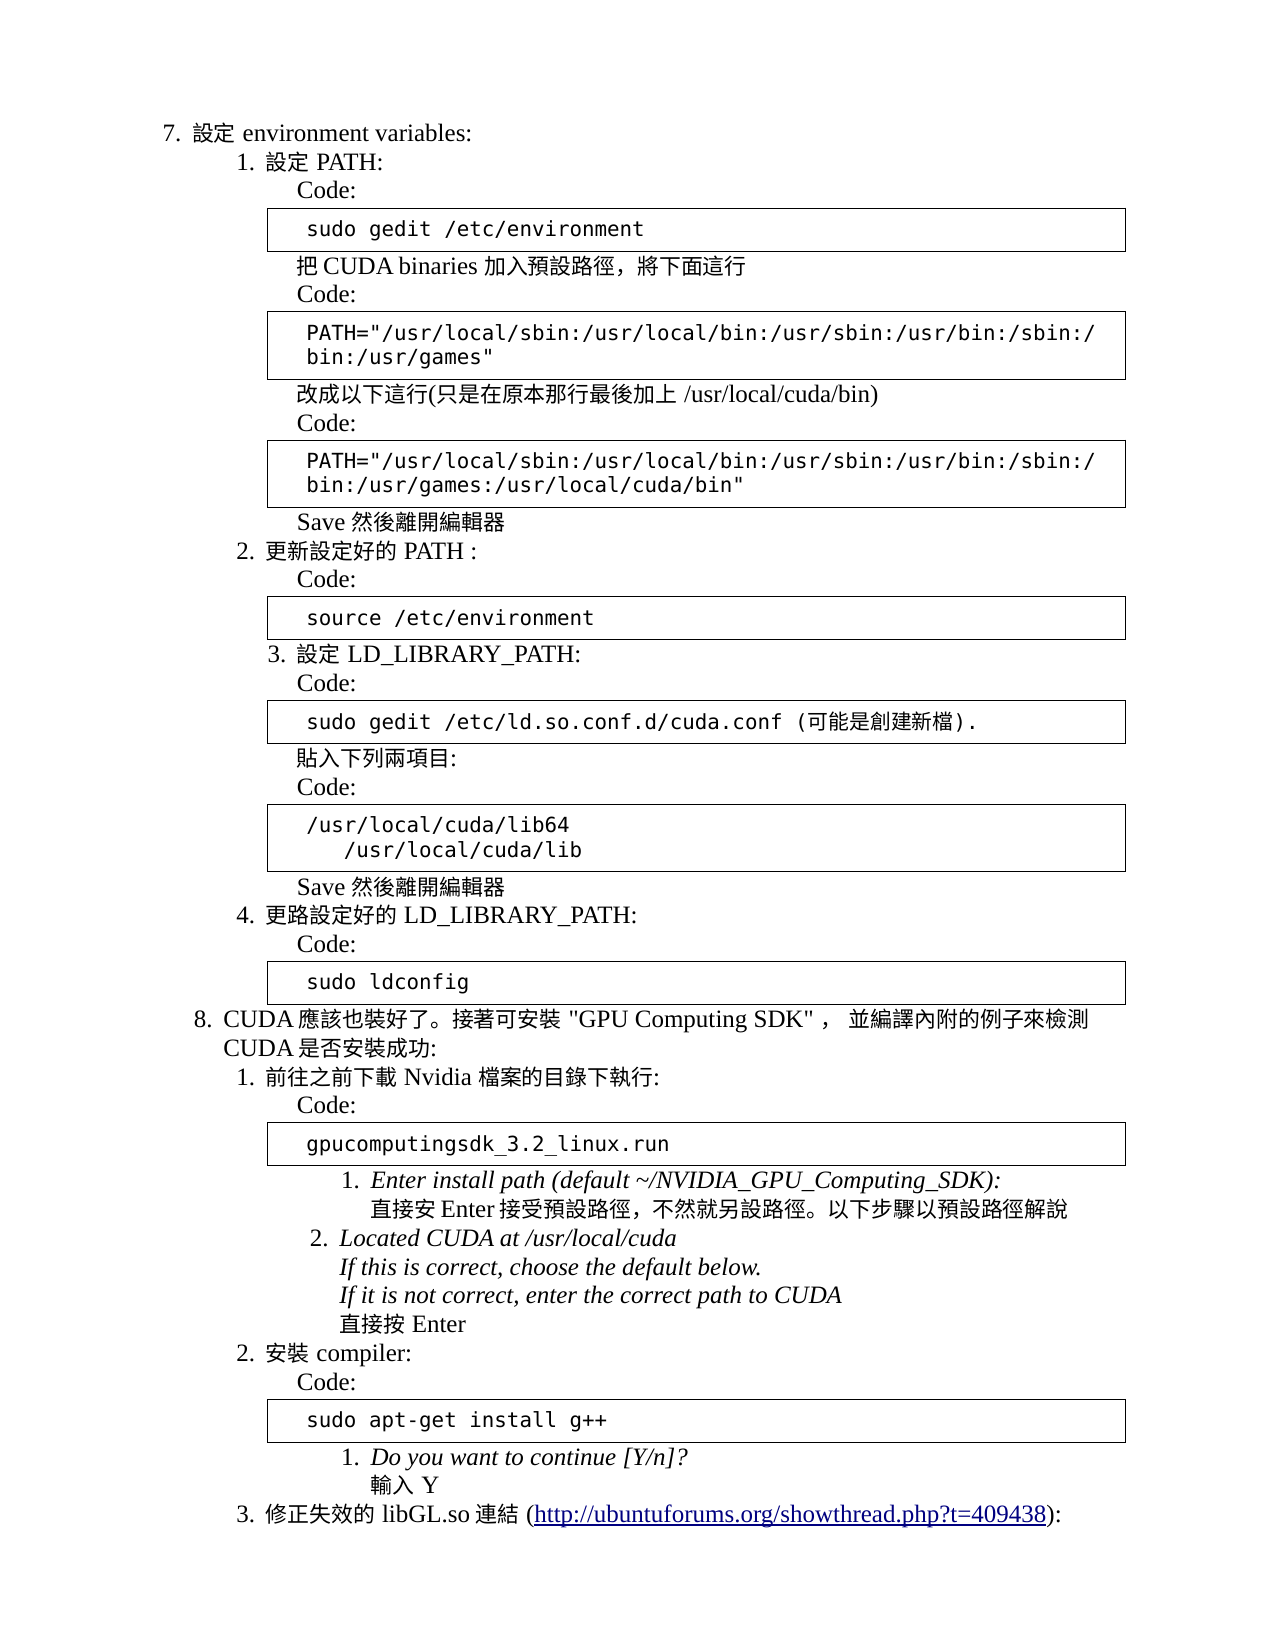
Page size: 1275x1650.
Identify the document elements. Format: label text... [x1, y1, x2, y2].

list gpucomputingsdk_3.2_linux.run [268, 1123, 1125, 1165]
list sudo ldconfig [268, 962, 1125, 1004]
list Do you want to continue [Y/n]? 輸入 Y [341, 1443, 1126, 1499]
list Code: [267, 176, 1126, 204]
list /usr/local/cuda/lib [268, 828, 1125, 871]
list 安裝 compiler: [236, 1338, 1157, 1367]
list 設定 LD_LIBRARY_PATH: [267, 640, 1126, 668]
list Code: [267, 929, 1126, 958]
list 貼入下列兩項目: [267, 744, 1126, 772]
list 改成以下這行(只是在原本那行最後加上 /usr/local/cuda/bin) [267, 380, 1126, 408]
list 設定 environment variables: [162, 118, 1157, 147]
list Code: [267, 279, 1126, 308]
list Save 然後離開編輯器 [267, 872, 1126, 900]
list CUDA 應該也裝好了。接著可安裝 "GPU Computing SDK" ， 並編譯內附的例子來檢測 CUDA 是否安裝成功: [193, 1004, 1126, 1062]
list /usr/local/cuda/lib64 [268, 805, 1125, 828]
list Code: [267, 564, 1126, 593]
list 修正失效的 libGL.so連結 (http://ubuntuforums.org/showthread.php?t=409438): [236, 1499, 1157, 1528]
list 前往之前下載 Nvidia 檔案的目錄下執行: [236, 1062, 1157, 1090]
list sudo gedit /etc/ld.so.conf.d/cuda.conf (可能是創建新檔). [268, 701, 1125, 743]
list Code: [267, 1090, 1126, 1119]
list Code: [267, 668, 1126, 697]
list PATH="/usr/local/sbin:/usr/local/bin:/usr/sbin:/usr/bin:/sbin:/bin:/usr/games" [268, 312, 1125, 379]
list 更路設定好的 LD_LIBRARY_PATH: [236, 900, 1157, 929]
list Code: [267, 1367, 1126, 1396]
list Save 然後離開編輯器 [267, 508, 1126, 536]
list 設定 PATH: [236, 147, 1157, 176]
list Code: [267, 408, 1126, 436]
list PATH="/usr/local/sbin:/usr/local/bin:/usr/sbin:/usr/bin:/sbin:/bin:/usr/games:/usr/local/cuda/bin" [268, 441, 1125, 507]
list 把CUDA binaries 加入預設路徑，將下面這行 [267, 252, 1126, 279]
list Code: [267, 772, 1126, 801]
list source /etc/environment [268, 597, 1125, 639]
list sudo gedit /etc/environment [268, 209, 1125, 251]
list Located CUDA at /usr/local/cuda If this is correct, choose the default below. If it is not correct, enter the correct path to CUDA 直接按 Enter [309, 1223, 1157, 1338]
list 更新設定好的 PATH : [236, 536, 1157, 564]
list Enter install path (default ~/NVIDIA_GPU_Computing_SDK): 直接安Enter接受預設路徑，不然就另設路徑。以下步驟以預設路徑解說 [341, 1166, 1126, 1223]
list sudo apt-get install g++ [268, 1400, 1125, 1442]
